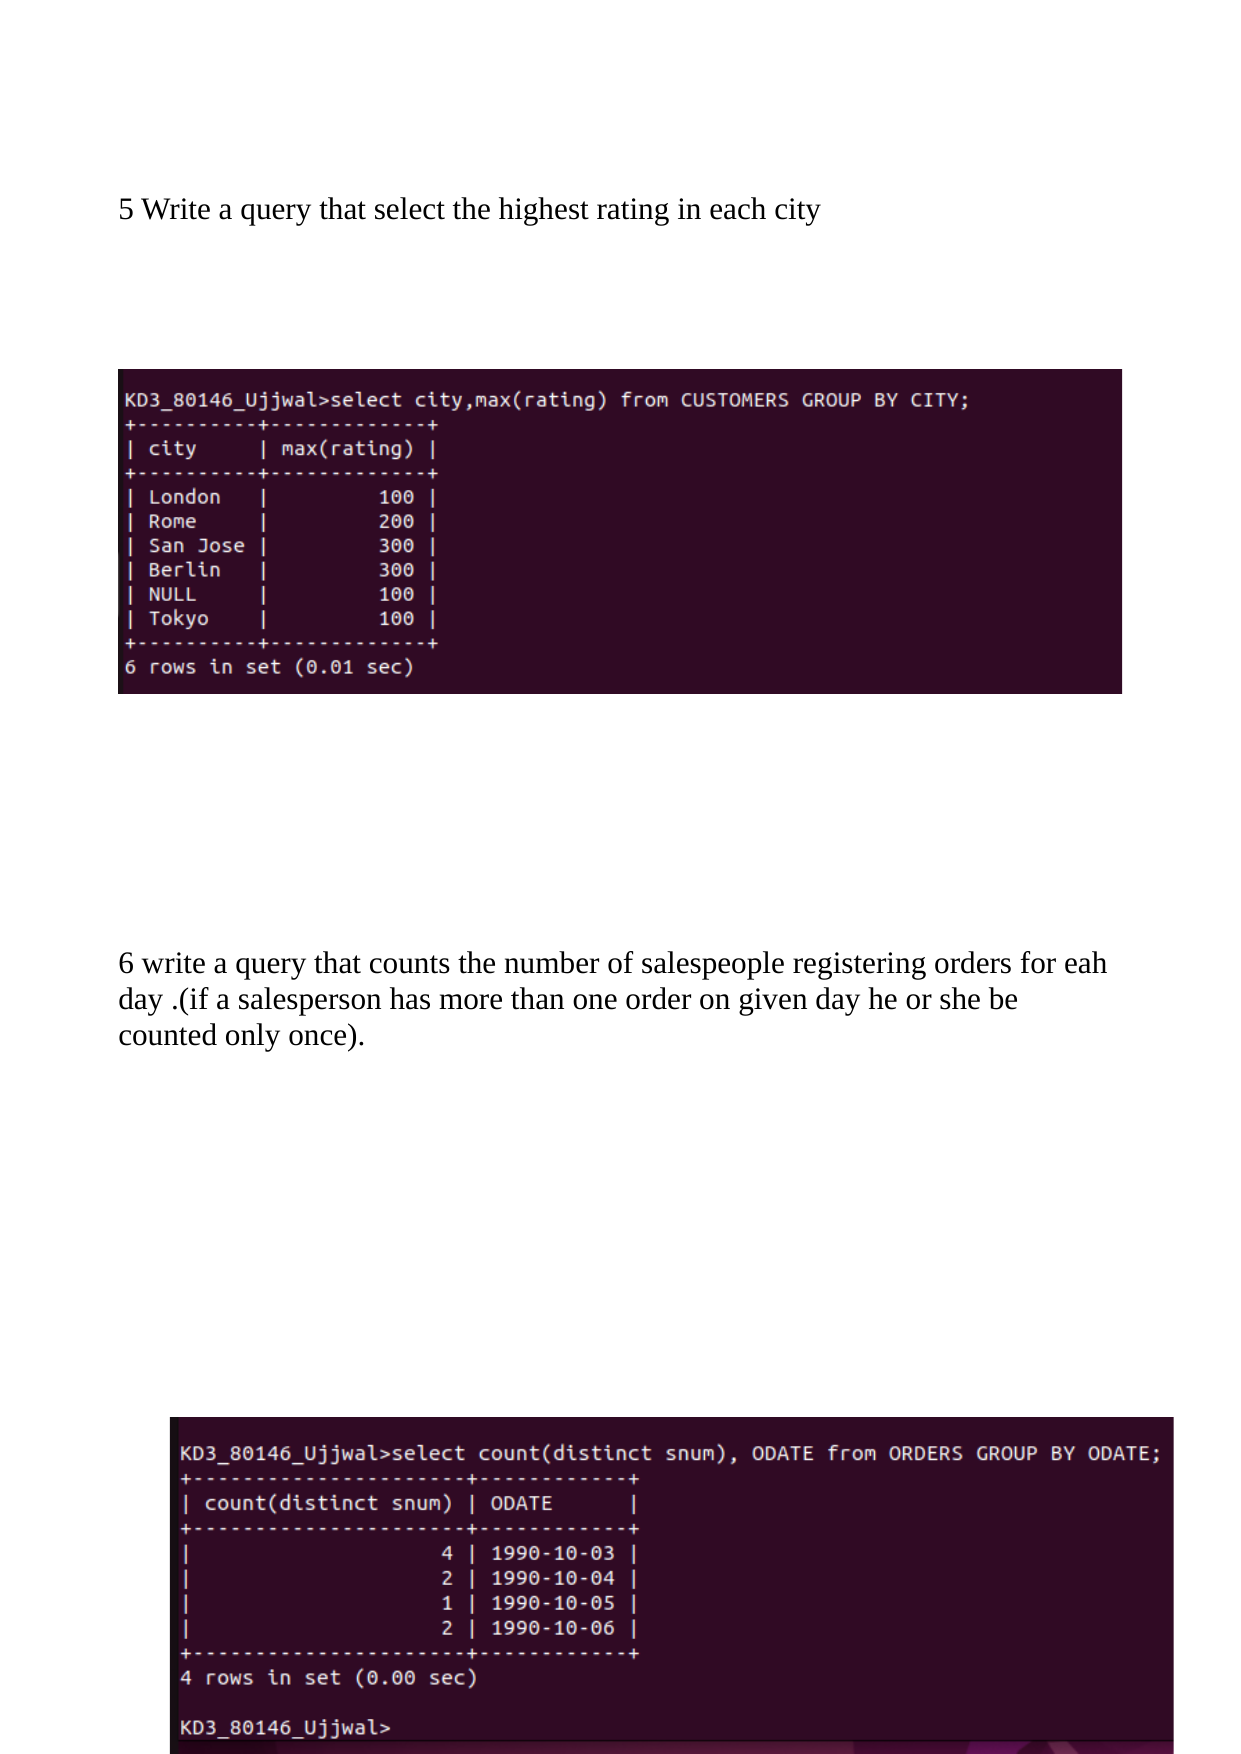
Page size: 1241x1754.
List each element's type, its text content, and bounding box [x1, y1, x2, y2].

text 5 Write a query that select the highest rating in each city [118, 190, 1122, 226]
picture [169, 1417, 1174, 1754]
text 6 write a query that counts the number of salespeople registering orders for eah day .(if a salesperson has more than one order on given day he or she be counted only once). [118, 945, 1122, 1052]
picture [118, 369, 1123, 694]
